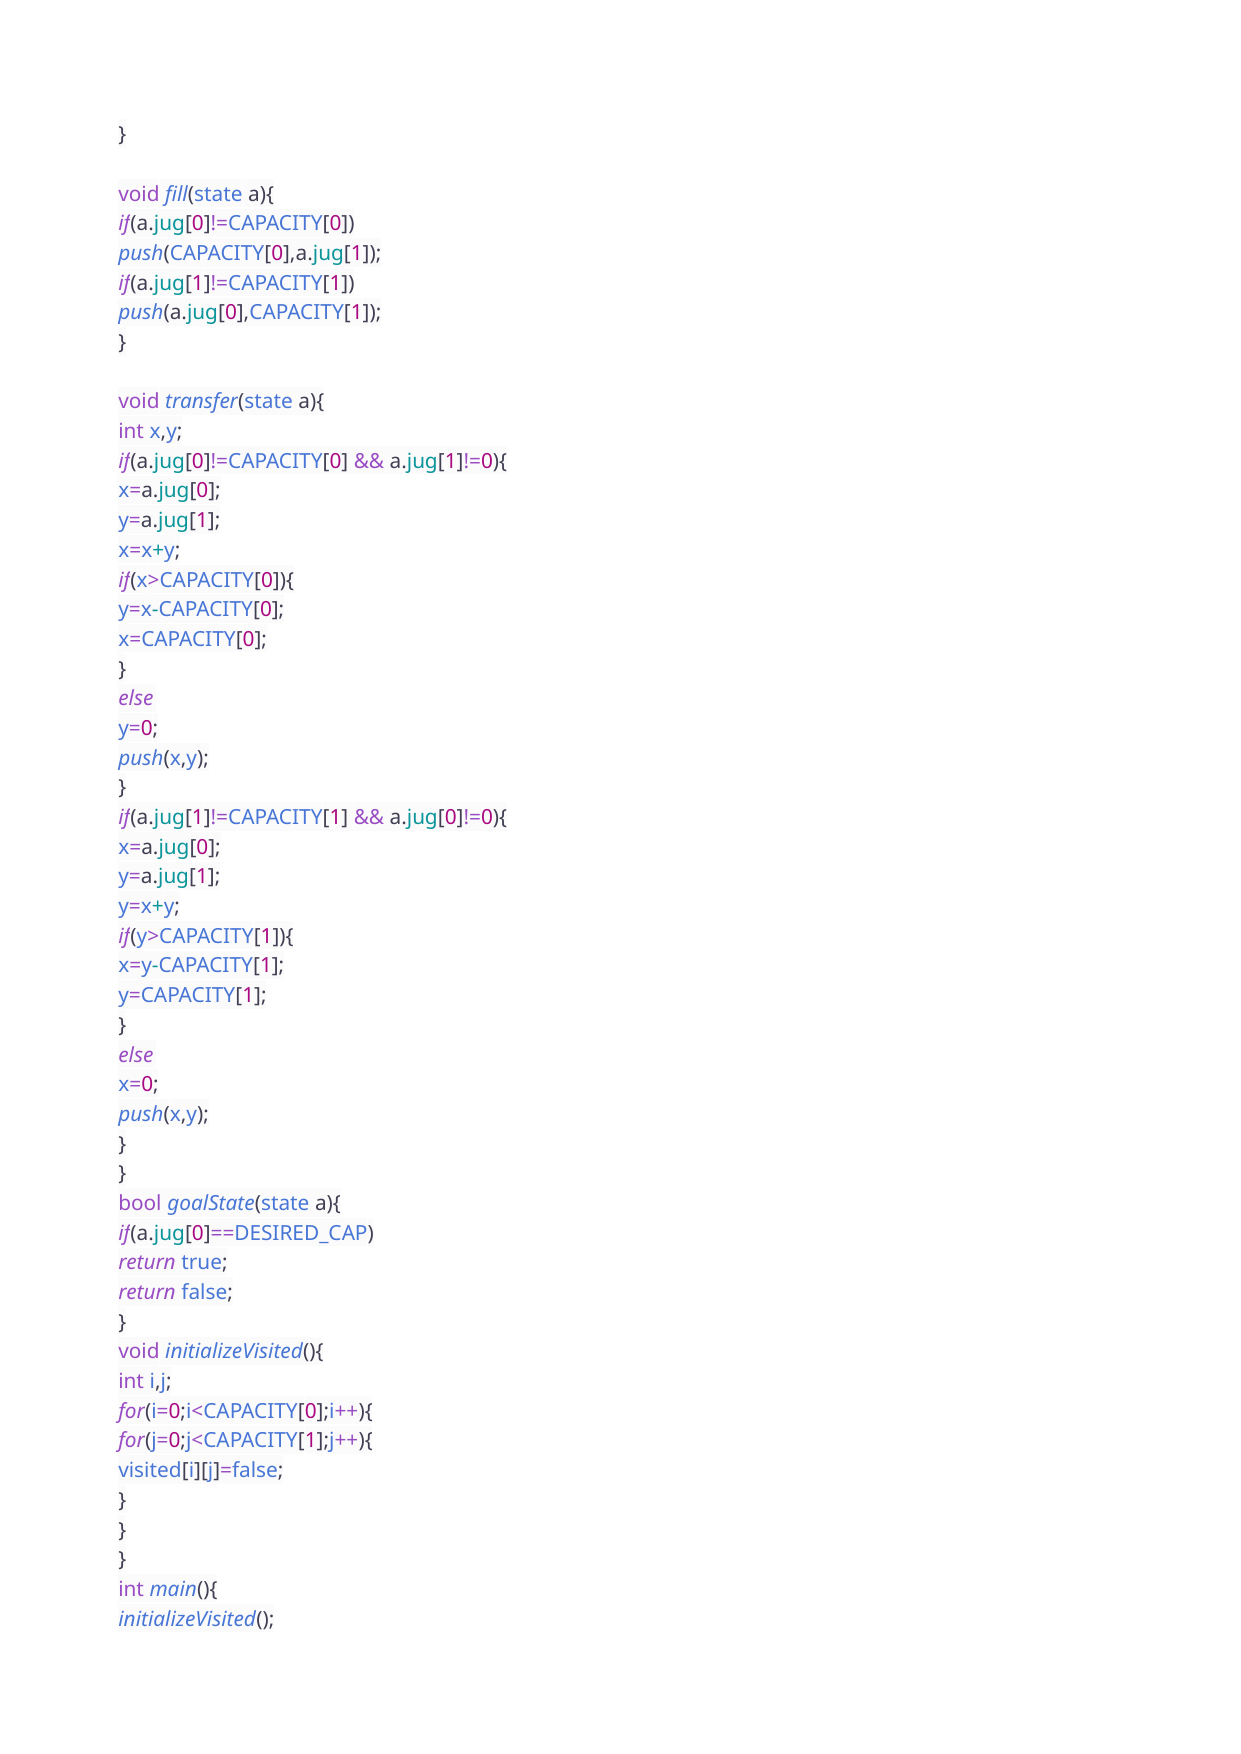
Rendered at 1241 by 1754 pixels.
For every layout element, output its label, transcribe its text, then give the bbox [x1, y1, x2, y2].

text if(a.jug[0]==DESIRED_CAP) [118, 1217, 1122, 1246]
text if(x>CAPACITY[0]){ [118, 563, 1122, 593]
text visited[i][j]=false; [118, 1454, 1122, 1484]
text bool goalState(state a){ [118, 1187, 1122, 1217]
text if(a.jug[0]!=CAPACITY[0]) [118, 207, 1122, 237]
text if(y>CAPACITY[1]){ [118, 920, 1122, 949]
text return false; [118, 1276, 1122, 1306]
text y=x-CAPACITY[0]; [118, 593, 1122, 623]
text x=a.jug[0]; [118, 474, 1122, 504]
text } [118, 326, 1122, 356]
text if(a.jug[1]!=CAPACITY[1] && a.jug[0]!=0){ [118, 801, 1122, 831]
text x=CAPACITY[0]; [118, 623, 1122, 652]
text void transfer(state a){ [118, 385, 1122, 415]
text } [118, 118, 1122, 148]
text else [118, 1038, 1122, 1068]
text y=a.jug[1]; [118, 504, 1122, 534]
text int x,y; [118, 415, 1122, 445]
text initializeVisited(); [118, 1602, 1122, 1632]
text x=y-CAPACITY[1]; [118, 949, 1122, 979]
text y=CAPACITY[1]; [118, 979, 1122, 1009]
text } [118, 1484, 1122, 1513]
text int main(){ [118, 1573, 1122, 1602]
text if(a.jug[1]!=CAPACITY[1]) [118, 267, 1122, 296]
text y=a.jug[1]; [118, 860, 1122, 890]
text y=0; [118, 712, 1122, 742]
text x=0; [118, 1068, 1122, 1098]
text } [118, 1513, 1122, 1543]
text else [118, 682, 1122, 712]
text x=x+y; [118, 534, 1122, 563]
text void initializeVisited(){ [118, 1335, 1122, 1365]
text push(x,y); [118, 1098, 1122, 1127]
text void fill(state a){ [118, 177, 1122, 207]
text } [118, 1157, 1122, 1187]
text for(i=0;i<CAPACITY[0];i++){ [118, 1395, 1122, 1424]
text } [118, 771, 1122, 801]
text push(x,y); [118, 742, 1122, 771]
text x=a.jug[0]; [118, 831, 1122, 860]
text } [118, 652, 1122, 682]
text } [118, 1127, 1122, 1157]
text for(j=0;j<CAPACITY[1];j++){ [118, 1424, 1122, 1454]
text } [118, 1543, 1122, 1573]
text y=x+y; [118, 890, 1122, 920]
text int i,j; [118, 1365, 1122, 1395]
text } [118, 1009, 1122, 1038]
text } [118, 1306, 1122, 1335]
text return true; [118, 1246, 1122, 1276]
text if(a.jug[0]!=CAPACITY[0] && a.jug[1]!=0){ [118, 445, 1122, 474]
text push(CAPACITY[0],a.jug[1]); [118, 237, 1122, 267]
text push(a.jug[0],CAPACITY[1]); [118, 296, 1122, 326]
